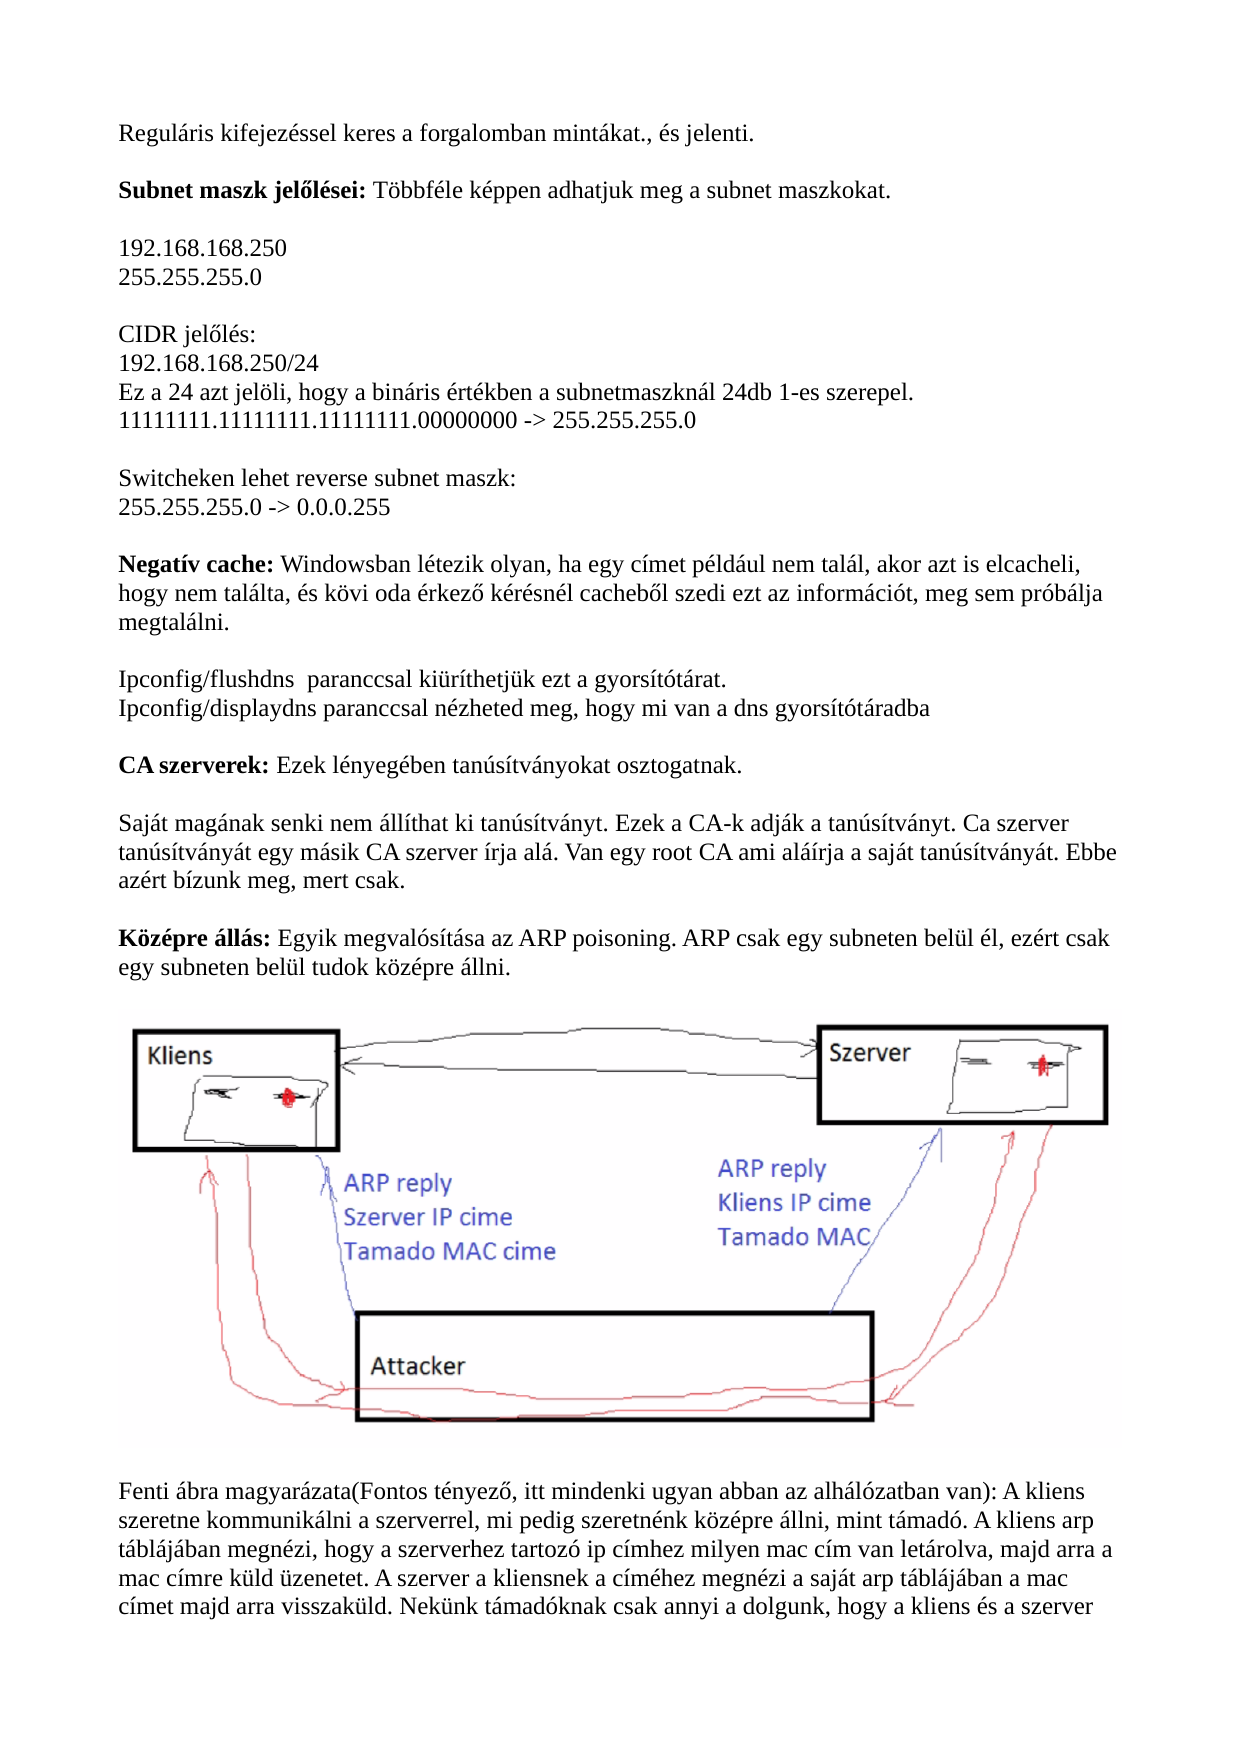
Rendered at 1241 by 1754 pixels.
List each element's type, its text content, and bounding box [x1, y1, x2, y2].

text 255.255.255.0 -> 0.0.0.255 [118, 492, 1122, 521]
text Ipconfig/displaydns paranccsal nézheted meg, hogy mi van a dns gyorsítótáradba [118, 693, 1122, 722]
text 192.168.168.250/24 [118, 348, 1122, 377]
text Ez a 24 azt jelöli, hogy a bináris értékben a subnetmaszknál 24db 1-es szerepel. [118, 377, 1122, 406]
text Középre állás: Egyik megvalósítása az ARP poisoning. ARP csak egy subneten belül él, ezért csak egy subneten belül tudok középre állni. [118, 923, 1122, 981]
text 11111111.11111111.11111111.00000000 -> 255.255.255.0 [118, 406, 1122, 434]
text Saját magának senki nem állíthat ki tanúsítványt. Ezek a CA-k adják a tanúsítványt. Ca szerver tanúsítványát egy másik CA szerver írja alá. Van egy root CA ami aláírja a saját tanúsítványát. Ebbe azért bízunk meg, mert csak. [118, 808, 1122, 894]
text 192.168.168.250 [118, 233, 1122, 262]
text Fenti ábra magyarázata(Fontos tényező, itt mindenki ugyan abban az alhálózatban van): A kliens szeretne kommunikálni a szerverrel, mi pedig szeretnénk középre állni, mint támadó. A kliens arp táblájában megnézi, hogy a szerverhez tartozó ip címhez milyen mac cím van letárolva, majd arra a mac címre küld üzenetet. A szerver a kliensnek a címéhez megnézi a saját arp táblájában a mac címet majd arra visszaküld. Nekünk támadóknak csak annyi a dolgunk, hogy a kliens és a szerver [118, 1476, 1122, 1620]
text Negatív cache: Windowsban létezik olyan, ha egy címet például nem talál, akor azt is elcacheli, hogy nem találta, és kövi oda érkező kérésnél cacheből szedi ezt az információt, meg sem próbálja megtalálni. [118, 549, 1122, 636]
text Reguláris kifejezéssel keres a forgalomban mintákat., és jelenti. [118, 118, 1122, 147]
picture [118, 1009, 1123, 1448]
text 255.255.255.0 [118, 262, 1122, 291]
text Subnet maszk jelőlései: Többféle képpen adhatjuk meg a subnet maszkokat. [118, 176, 1122, 204]
text Switcheken lehet reverse subnet maszk: [118, 463, 1122, 492]
text CIDR jelőlés: [118, 319, 1122, 348]
text CA szerverek: Ezek lényegében tanúsítványokat osztogatnak. [118, 751, 1122, 779]
text Ipconfig/flushdns paranccsal kiüríthetjük ezt a gyorsítótárat. [118, 664, 1122, 693]
